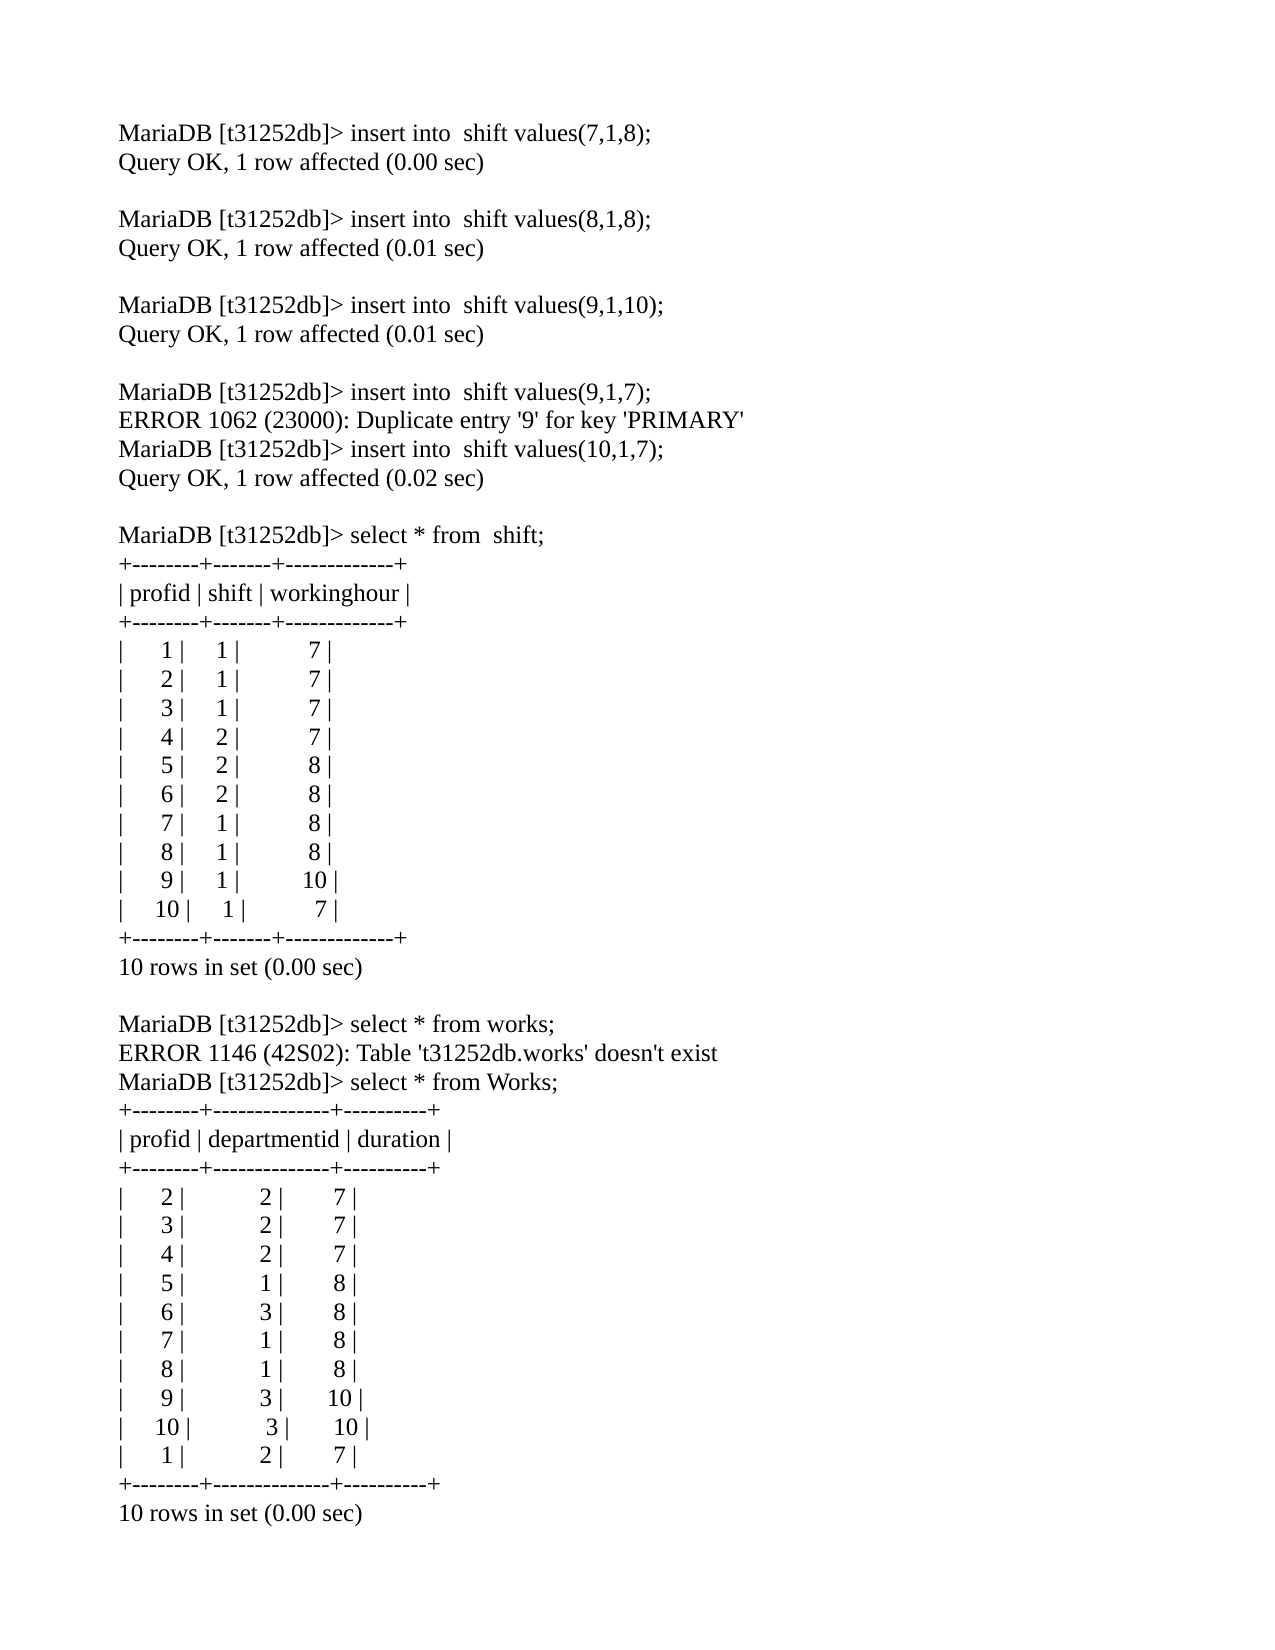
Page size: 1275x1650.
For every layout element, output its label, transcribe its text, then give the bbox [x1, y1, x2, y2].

text | 8 | 1 | 8 | [118, 837, 1157, 866]
text +--------+--------------+----------+ [118, 1469, 1157, 1498]
text Query OK, 1 row affected (0.01 sec) [118, 233, 1157, 262]
text +--------+-------+-------------+ [118, 923, 1157, 952]
text +--------+-------+-------------+ [118, 549, 1157, 578]
text | 2 | 2 | 7 | [118, 1182, 1157, 1211]
text | profid | shift | workinghour | [118, 578, 1157, 607]
text | 9 | 3 | 10 | [118, 1383, 1157, 1412]
text | 9 | 1 | 10 | [118, 866, 1157, 894]
text | profid | departmentid | duration | [118, 1124, 1157, 1153]
text | 5 | 2 | 8 | [118, 751, 1157, 779]
text MariaDB [t31252db]> select * from shift; [118, 521, 1157, 549]
text Query OK, 1 row affected (0.00 sec) [118, 147, 1157, 176]
text | 5 | 1 | 8 | [118, 1268, 1157, 1297]
text MariaDB [t31252db]> insert into shift values(10,1,7); [118, 434, 1157, 463]
text MariaDB [t31252db]> insert into shift values(9,1,10); [118, 291, 1157, 319]
text | 10 | 1 | 7 | [118, 894, 1157, 923]
text 10 rows in set (0.00 sec) [118, 952, 1157, 981]
text +--------+--------------+----------+ [118, 1096, 1157, 1124]
text | 4 | 2 | 7 | [118, 722, 1157, 751]
text | 6 | 2 | 8 | [118, 779, 1157, 808]
text | 2 | 1 | 7 | [118, 664, 1157, 693]
text Query OK, 1 row affected (0.02 sec) [118, 463, 1157, 492]
text | 3 | 2 | 7 | [118, 1211, 1157, 1239]
text ERROR 1062 (23000): Duplicate entry '9' for key 'PRIMARY' [118, 406, 1157, 434]
text | 8 | 1 | 8 | [118, 1354, 1157, 1383]
text +--------+--------------+----------+ [118, 1153, 1157, 1182]
text | 4 | 2 | 7 | [118, 1239, 1157, 1268]
text MariaDB [t31252db]> insert into shift values(8,1,8); [118, 204, 1157, 233]
text | 7 | 1 | 8 | [118, 808, 1157, 837]
text ERROR 1146 (42S02): Table 't31252db.works' doesn't exist [118, 1038, 1157, 1067]
text MariaDB [t31252db]> select * from works; [118, 1009, 1157, 1038]
text | 7 | 1 | 8 | [118, 1326, 1157, 1354]
text MariaDB [t31252db]> select * from Works; [118, 1067, 1157, 1096]
text | 1 | 1 | 7 | [118, 636, 1157, 664]
text | 3 | 1 | 7 | [118, 693, 1157, 722]
text Query OK, 1 row affected (0.01 sec) [118, 319, 1157, 348]
text 10 rows in set (0.00 sec) [118, 1498, 1157, 1527]
text MariaDB [t31252db]> insert into shift values(7,1,8); [118, 118, 1157, 147]
text +--------+-------+-------------+ [118, 607, 1157, 636]
text | 6 | 3 | 8 | [118, 1297, 1157, 1326]
text | 1 | 2 | 7 | [118, 1441, 1157, 1469]
text MariaDB [t31252db]> insert into shift values(9,1,7); [118, 377, 1157, 406]
text | 10 | 3 | 10 | [118, 1412, 1157, 1441]
